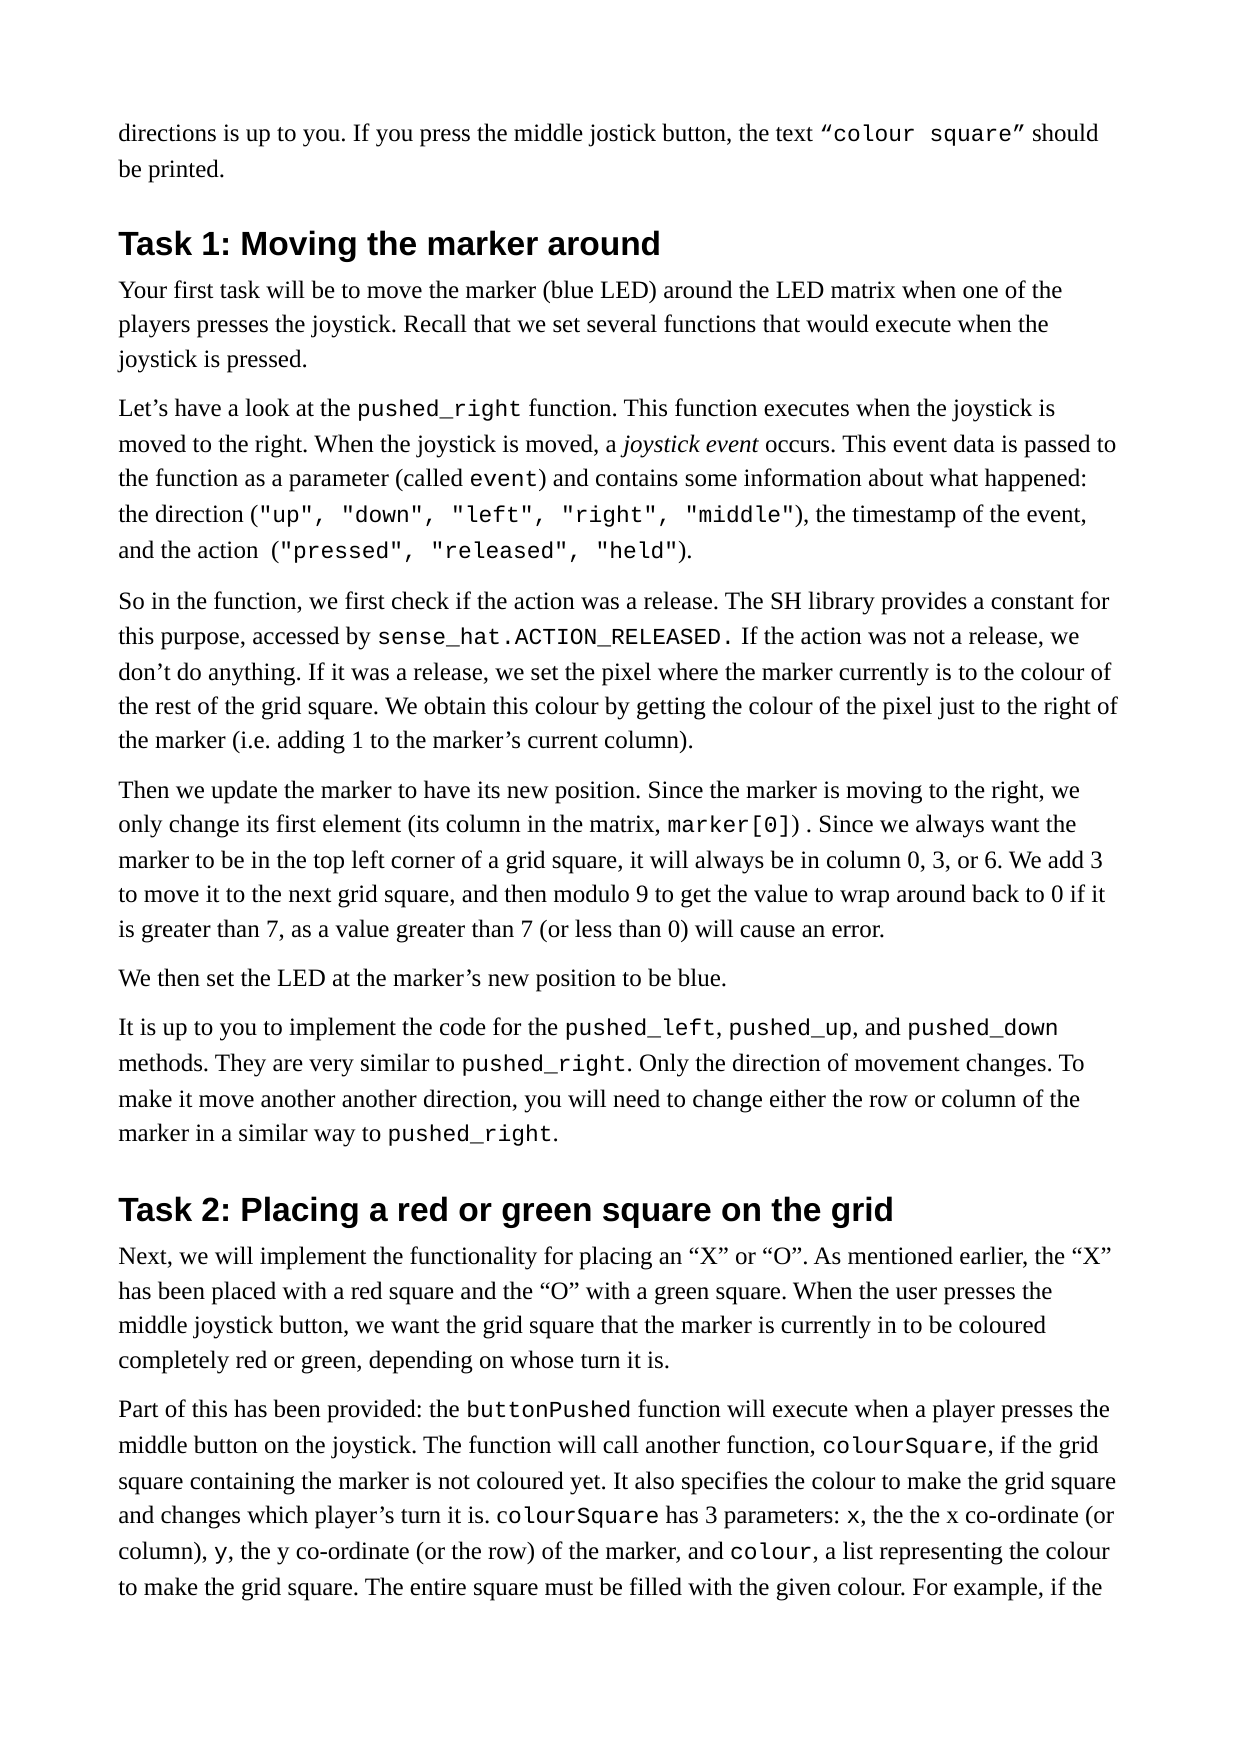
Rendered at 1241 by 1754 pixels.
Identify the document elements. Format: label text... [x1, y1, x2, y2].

text We then set the LED at the marker’s new position to be blue. [118, 963, 1122, 992]
text directions is up to you. If you press the middle jostick button, the text “colour square” should be printed. [118, 118, 1122, 183]
text Your first task will be to move the marker (blue LED) around the LED matrix when one of the players presses the joystick. Recall that we set several functions that would execute when the joystick is pressed. [118, 275, 1122, 373]
subtitle Task 1: Moving the marker around [118, 224, 1122, 263]
text It is up to you to implement the code for the pushed_left, pushed_up, and pushed_down methods. They are very similar to pushed_right. Only the direction of movement changes. To make it move another another direction, you will need to change either the row or column of the marker in a similar way to pushed_right. [118, 1012, 1122, 1149]
subtitle Task 2: Placing a red or green square on the grid [118, 1190, 1122, 1229]
text Part of this has been provided: the buttonPushed function will execute when a player presses the middle button on the joystick. The function will call another function, colourSquare, if the grid square containing the marker is not coloured yet. It also specifies the colour to make the grid square and changes which player’s turn it is. colourSquare has 3 parameters: x, the the x co-ordinate (or column), y, the y co-ordinate (or the row) of the marker, and colour, a list representing the colour to make the grid square. The entire square must be filled with the given colour. For example, if the [118, 1394, 1122, 1601]
text Let’s have a look at the pushed_right function. This function executes when the joystick is moved to the right. When the joystick is moved, a joystick event occurs. This event data is passed to the function as a parameter (called event) and contains some information about what happened: the direction ("up", "down", "left", "right", "middle"), the timestamp of the event, and the action ("pressed", "released", "held"). [118, 393, 1122, 566]
text Next, we will implement the functionality for placing an “X” or “O”. As mentioned earlier, the “X” has been placed with a red square and the “O” with a green square. When the user presses the middle joystick button, we want the grid square that the marker is currently in to be coloured completely red or green, depending on whose turn it is. [118, 1241, 1122, 1373]
text Then we update the marker to have its new position. Since the marker is moving to the right, we only change its first element (its column in the matrix, marker[0]) . Since we always want the marker to be in the top left corner of a grid square, it will always be in column 0, 3, or 6. We add 3 to move it to the next grid square, and then modulo 9 to get the value to wrap around back to 0 if it is greater than 7, as a value greater than 7 (or less than 0) will cause an error. [118, 775, 1122, 943]
text So in the function, we first check if the action was a release. The SH library provides a constant for this purpose, accessed by sense_hat.ACTION_RELEASED. If the action was not a release, we don’t do anything. If it was a release, we set the pixel where the marker currently is to the colour of the rest of the grid square. We obtain this colour by getting the colour of the pixel just to the right of the marker (i.e. adding 1 to the marker’s current column). [118, 586, 1122, 754]
